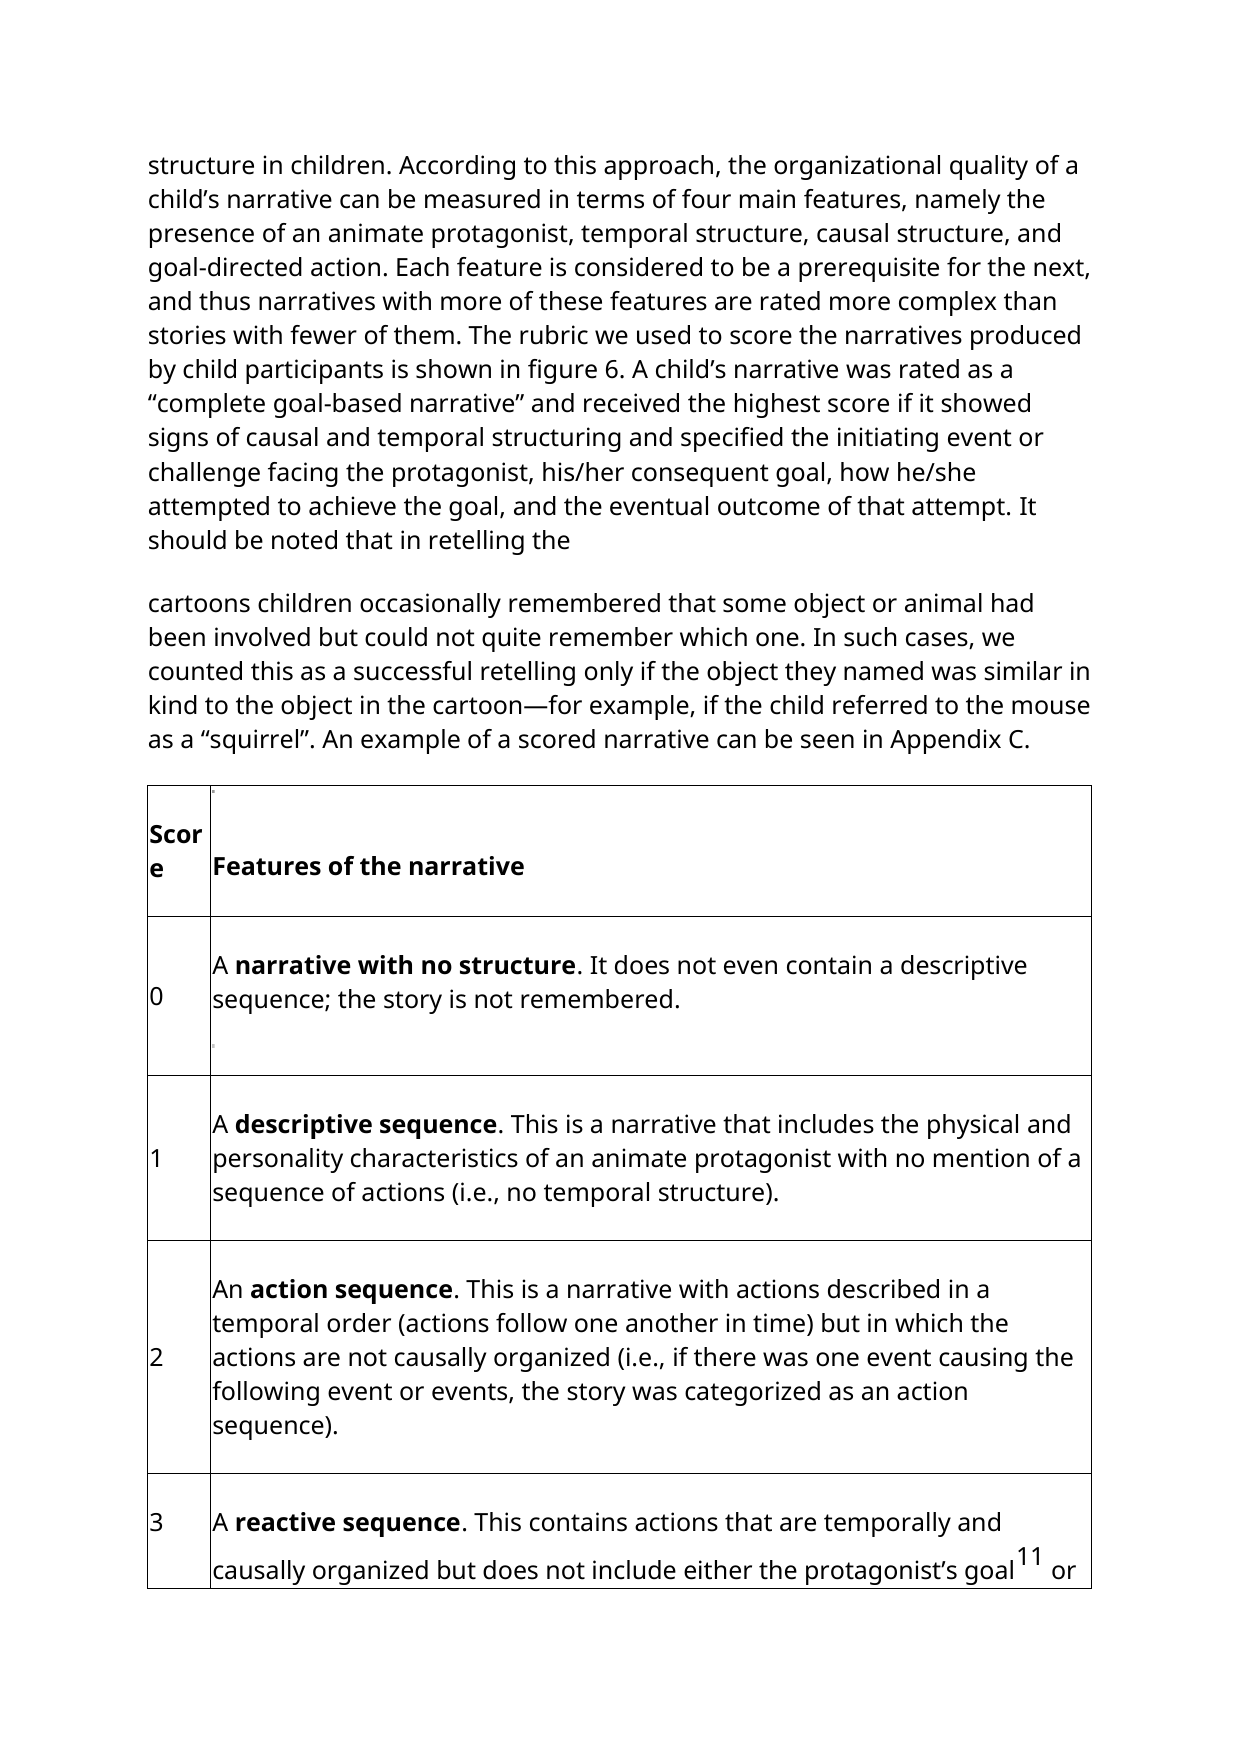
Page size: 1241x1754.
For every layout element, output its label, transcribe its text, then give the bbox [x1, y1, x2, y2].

table_cell 0 [148, 917, 210, 1075]
text cartoons children occasionally remembered that some object or animal had been involved but could not quite remember which one. In such cases, we counted this as a successful retelling only if the object they named was similar in kind to the object in the cartoon—for example, if the child referred to the mouse as a “squirrel”. An example of a scored narrative can be seen in Appendix C. [148, 586, 1093, 756]
table_cell A narrative with no structure. It does not even contain a descriptive sequence; the story is not remembered. [211, 917, 1091, 1075]
table_cell 1 [148, 1076, 210, 1240]
table_cell 2 [148, 1241, 210, 1472]
table_cell An action sequence. This is a narrative with actions described in a temporal order (actions follow one another in time) but in which the actions are not causally organized (i.e., if there was one event causing the following event or events, the story was categorized as an action sequence). [211, 1241, 1091, 1472]
table_header Score [148, 786, 210, 916]
table_header Features of the narrative [211, 786, 1091, 916]
table_cell A reactive sequence. This contains actions that are temporally and causally organized but does not include either the protagonist’s goal11 or [211, 1474, 1091, 1588]
table_cell A descriptive sequence. This is a narrative that includes the physical and personality characteristics of an animate protagonist with no mention of a sequence of actions (i.e., no temporal structure). [211, 1076, 1091, 1240]
text ‘To obtain a measure of overall narrative structure, we used a modified version of the coding system applied by Demir et al. (2014) and Demir et al. (2015a),10 which in turn is based on Stein and Glenn’s (1979) approach to narrative structure in children. According to this approach, the organizational quality of a child’s narrative can be measured in terms of four main features, namely the presence of an animate protagonist, temporal structure, causal structure, and goal-directed action. Each feature is considered to be a prerequisite for the next, and thus narratives with more of these features are rated more complex than stories with fewer of them. The rubric we used to score the narratives produced by child participants is shown in figure 6. A child’s narrative was rated as a “complete goal-based narrative” and received the highest score if it showed signs of causal and temporal structuring and specified the initiating event or challenge facing the protagonist, his/her consequent goal, how he/she attempted to achieve the goal, and the eventual outcome of that attempt. It should be noted that in retelling the [148, 148, 1093, 556]
table_cell 3 [148, 1474, 210, 1588]
